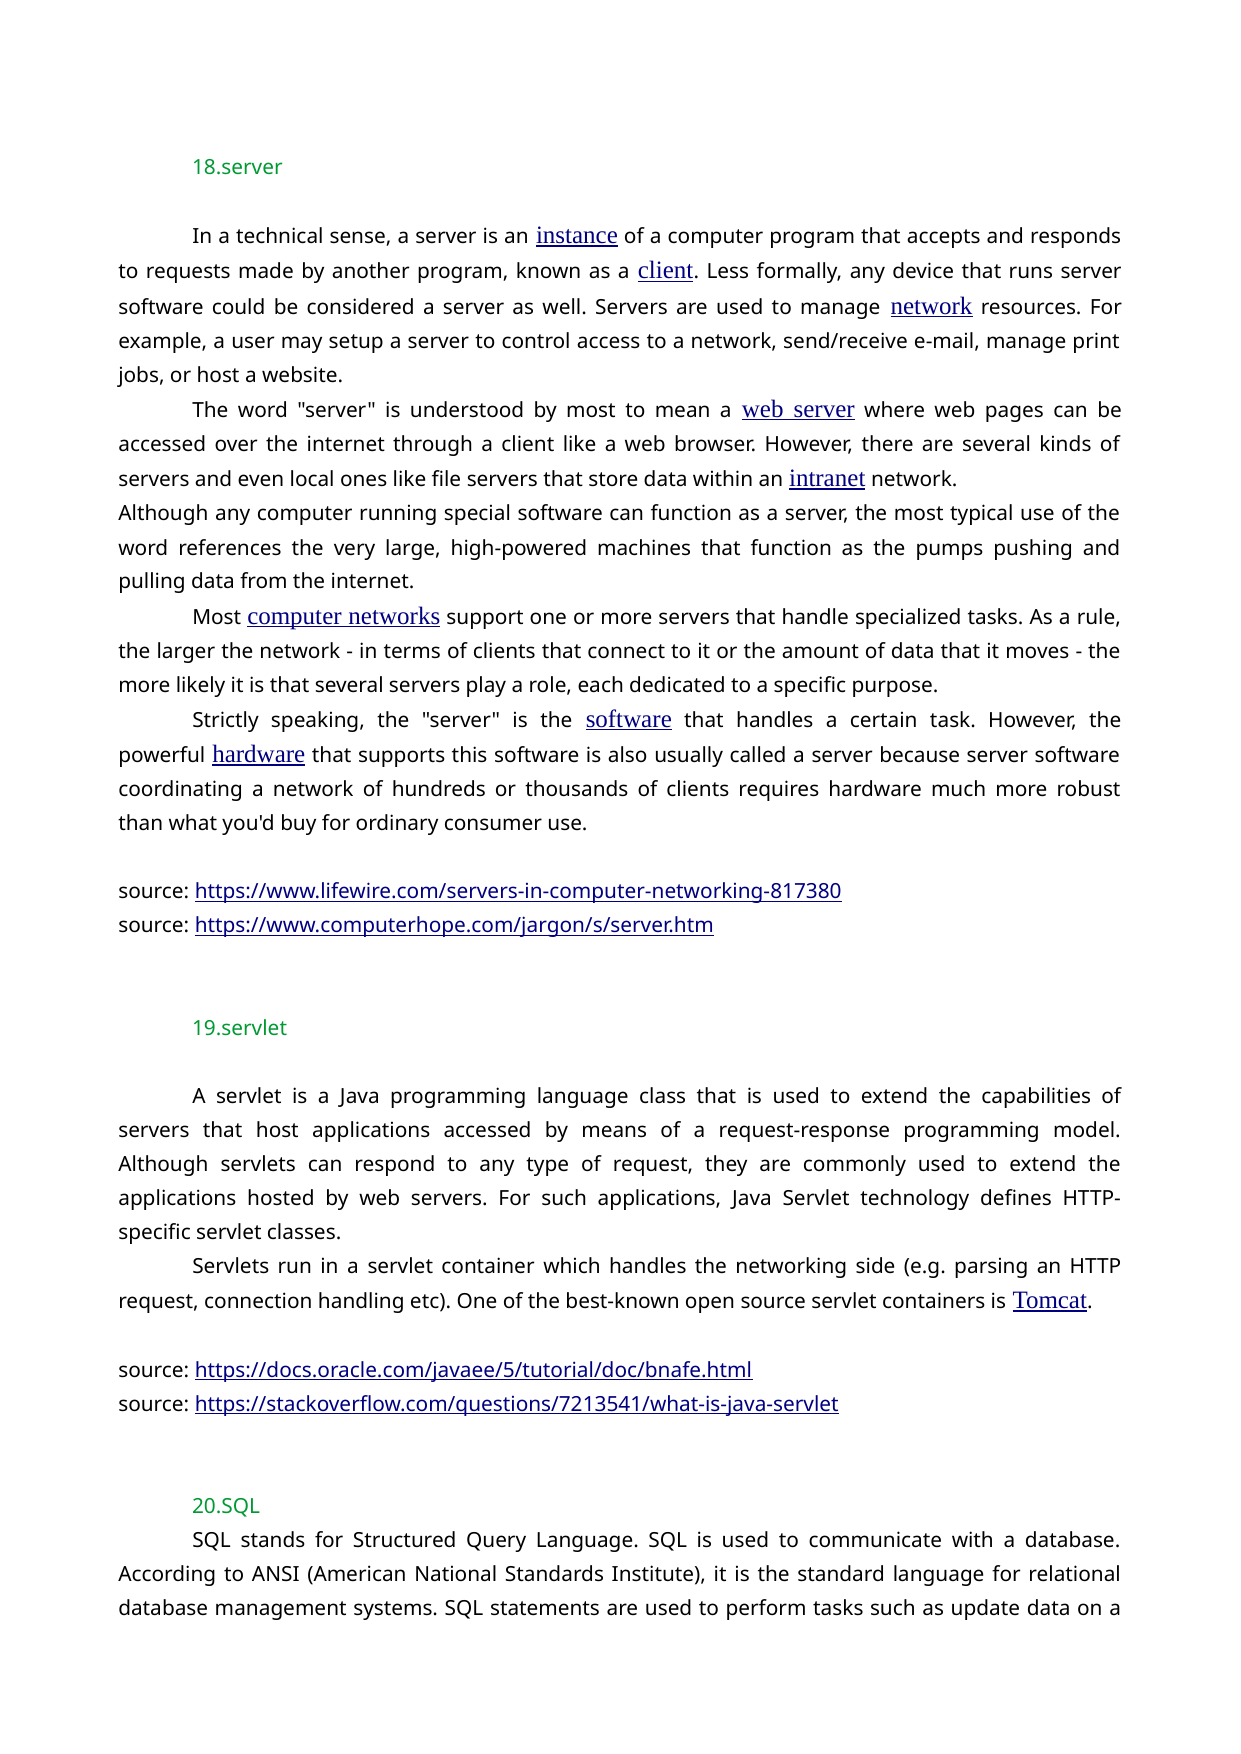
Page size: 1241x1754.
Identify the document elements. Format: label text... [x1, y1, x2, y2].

list SQL [118, 1491, 1122, 1519]
text The word "server" is understood by most to mean a web server where web pages can be accessed over the internet through a client like a web browser. However, there are several kinds of servers and even local ones like file servers that store data within an intranet network. [118, 394, 1122, 493]
text Most computer networks support one or more servers that handle specialized tasks. As a rule, the larger the network - in terms of clients that connect to it or the amount of data that it moves - the more likely it is that several servers play a role, each dedicated to a specific purpose. [118, 601, 1122, 698]
text In a technical sense, a server is an instance of a computer program that accepts and responds to requests made by another program, known as a client. Less formally, any device that runs server software could be considered a server as well. Servers are used to manage network resources. For example, a user may setup a server to control access to a network, send/receive e-mail, manage print jobs, or host a website. [118, 220, 1122, 388]
list servlet [118, 1013, 1122, 1041]
text Although any computer running special software can function as a server, the most typical use of the word references the very large, high-powered machines that function as the pumps pushing and pulling data from the internet. [118, 498, 1122, 595]
text source: https://stackoverflow.com/questions/7213541/what-is-java-servlet [118, 1389, 1122, 1417]
text SQL stands for Structured Query Language. SQL is used to communicate with a database. According to ANSI (American National Standards Institute), it is the standard language for relational database management systems. SQL statements are used to perform tasks such as update data on a [118, 1525, 1122, 1622]
text source: https://www.computerhope.com/jargon/s/server.htm [118, 911, 1122, 939]
text source: https://docs.oracle.com/javaee/5/tutorial/doc/bnafe.html [118, 1355, 1122, 1383]
list server [118, 152, 1122, 181]
text Strictly speaking, the "server" is the software that handles a certain task. However, the powerful hardware that supports this software is also usually called a server because server software coordinating a network of hundreds or thousands of clients requires hardware much more robust than what you'd buy for ordinary consumer use. [118, 704, 1122, 837]
text source: https://www.lifewire.com/servers-in-computer-networking-817380 [118, 876, 1122, 905]
text Servlets run in a servlet container which handles the networking side (e.g. parsing an HTTP request, connection handling etc). One of the best-known open source servlet containers is Tomcat. [118, 1251, 1122, 1315]
text A servlet is a Java programming language class that is used to extend the capabilities of servers that host applications accessed by means of a request-response programming model. Although servlets can respond to any type of request, they are commonly used to extend the applications hosted by web servers. For such applications, Java Servlet technology defines HTTP-specific servlet classes. [118, 1081, 1122, 1246]
